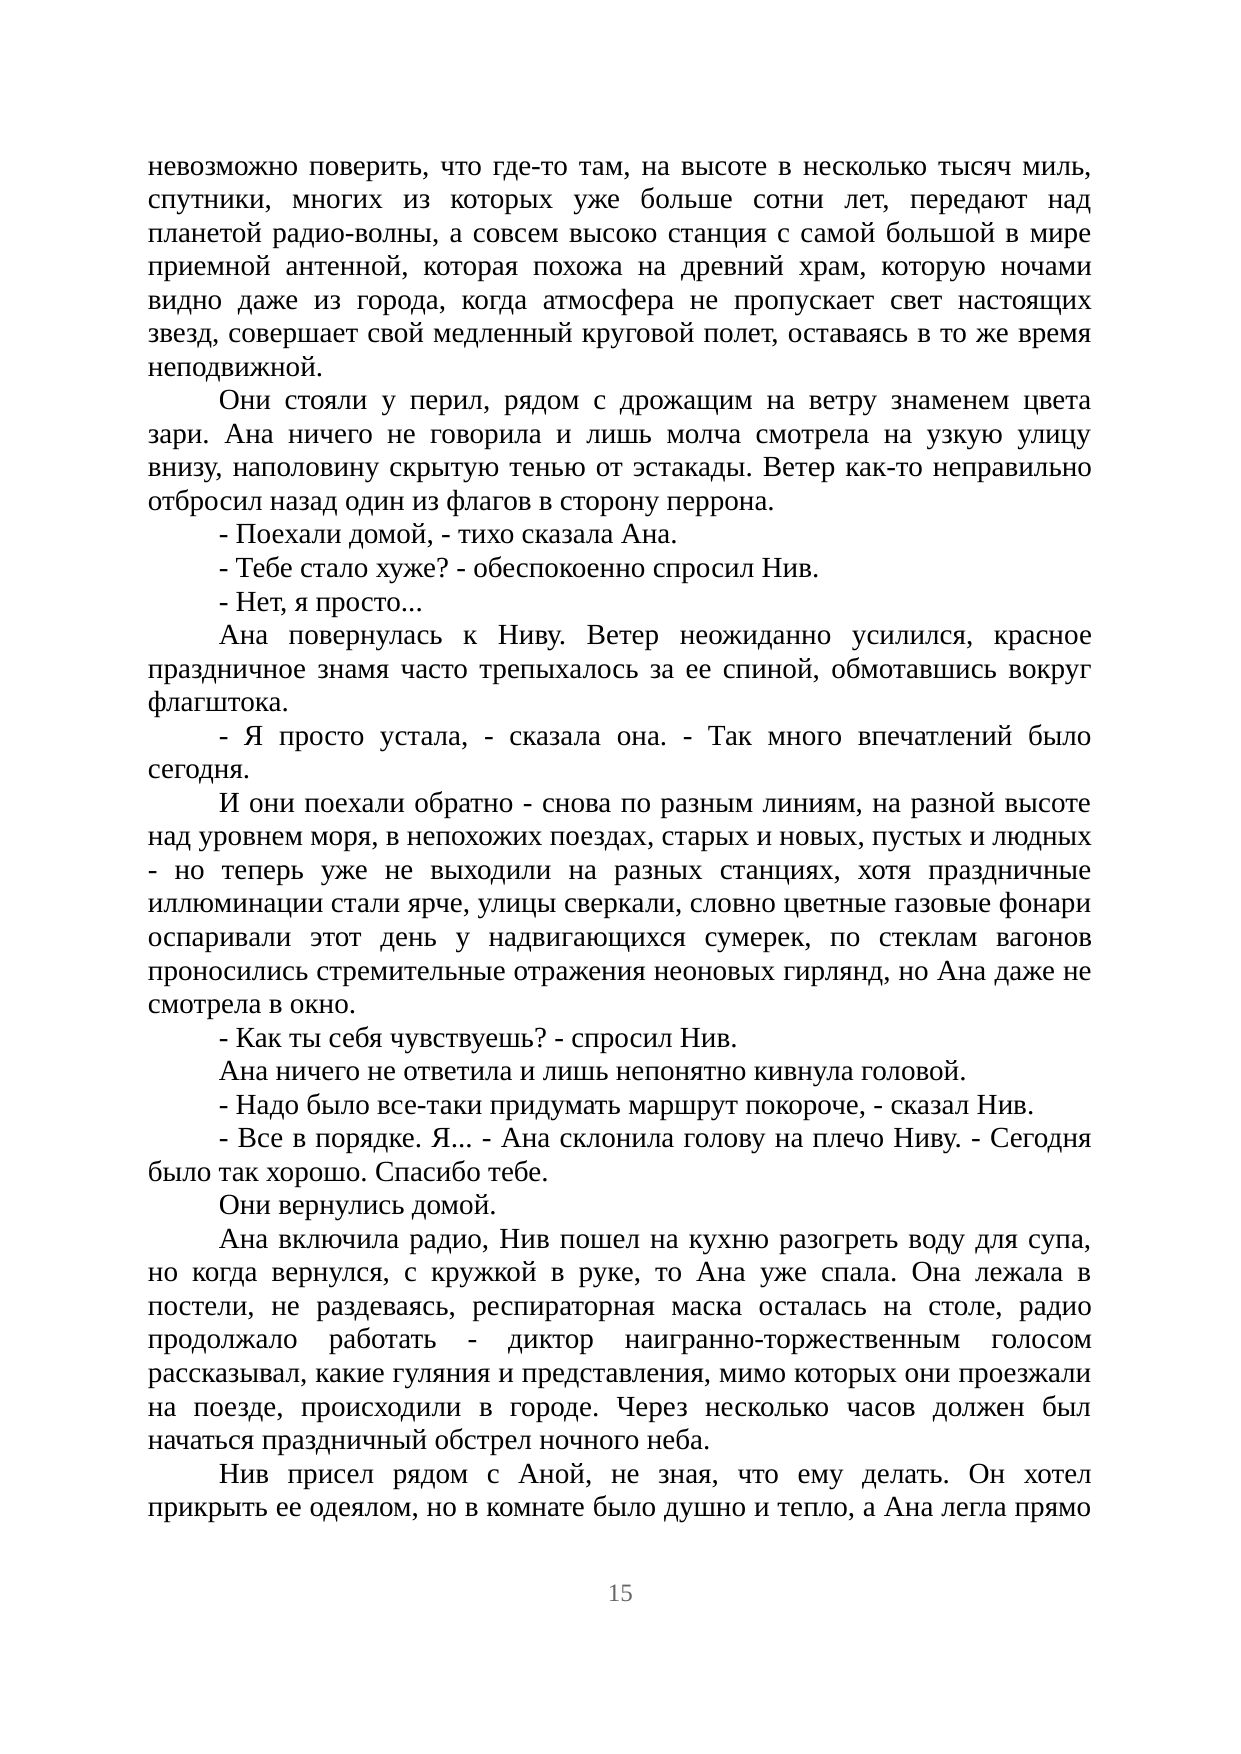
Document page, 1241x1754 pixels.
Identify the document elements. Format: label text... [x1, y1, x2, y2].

text Ана включила радио, Нив пошел на кухню разогреть воду для супа, но когда вернулся, с кружкой в руке, то Ана уже спала. Она лежала в постели, не раздеваясь, респираторная маска осталась на столе, радио продолжало работать - диктор наигранно-торжественным голосом рассказывал, какие гуляния и представления, мимо которых они проезжали на поезде, происходили в городе. Через несколько часов должен был начаться праздничный обстрел ночного неба. [148, 1221, 1093, 1456]
text - Поехали домой, - тихо сказала Ана. [148, 517, 1093, 550]
text Ана ничего не ответила и лишь непонятно кивнула головой. [148, 1053, 1093, 1087]
text Они вернулись домой. [148, 1187, 1093, 1221]
text - Я просто устала, - сказала она. - Так много впечатлений было сегодня. [148, 718, 1093, 785]
text - Нет, я просто... [148, 584, 1093, 617]
text И они поехали обратно - снова по разным линиям, на разной высоте над уровнем моря, в непохожих поездах, старых и новых, пустых и людных - но теперь уже не выходили на разных станциях, хотя праздничные иллюминации стали ярче, улицы сверкали, словно цветные газовые фонари оспаривали этот день у надвигающихся сумерек, по стеклам вагонов проносились стремительные отражения неоновых гирлянд, но Ана даже не смотрела в окно. [148, 785, 1093, 1020]
text - Надо было все-таки придумать маршрут покороче, - сказал Нив. [148, 1087, 1093, 1120]
text - Все в порядке. Я... - Ана склонила голову на плечо Ниву. - Сегодня было так хорошо. Спасибо тебе. [148, 1120, 1093, 1187]
text Нив присел рядом с Аной, не зная, что ему делать. Он хотел прикрыть ее одеялом, но в комнате было душно и тепло, а Ана легла прямо [148, 1456, 1093, 1523]
text - Тебе стало хуже? - обеспокоенно спросил Нив. [148, 550, 1093, 584]
text - Как ты себя чувствуешь? - спросил Нив. [148, 1020, 1093, 1053]
text невозможно поверить, что где-то там, на высоте в несколько тысяч миль, спутники, многих из которых уже больше сотни лет, передают над планетой радио-волны, а совсем высоко станция с самой большой в мире приемной антенной, которая похожа на древний храм, которую ночами видно даже из города, когда атмосфера не пропускает свет настоящих звезд, совершает свой медленный круговой полет, оставаясь в то же время неподвижной. [148, 148, 1093, 382]
text Ана повернулась к Ниву. Ветер неожиданно усилился, красное праздничное знамя часто трепыхалось за ее спиной, обмотавшись вокруг флагштока. [148, 617, 1093, 718]
text Они стояли у перил, рядом с дрожащим на ветру знаменем цвета зари. Ана ничего не говорила и лишь молча смотрела на узкую улицу внизу, наполовину скрытую тенью от эстакады. Ветер как-то неправильно отбросил назад один из флагов в сторону перрона. [148, 382, 1093, 517]
